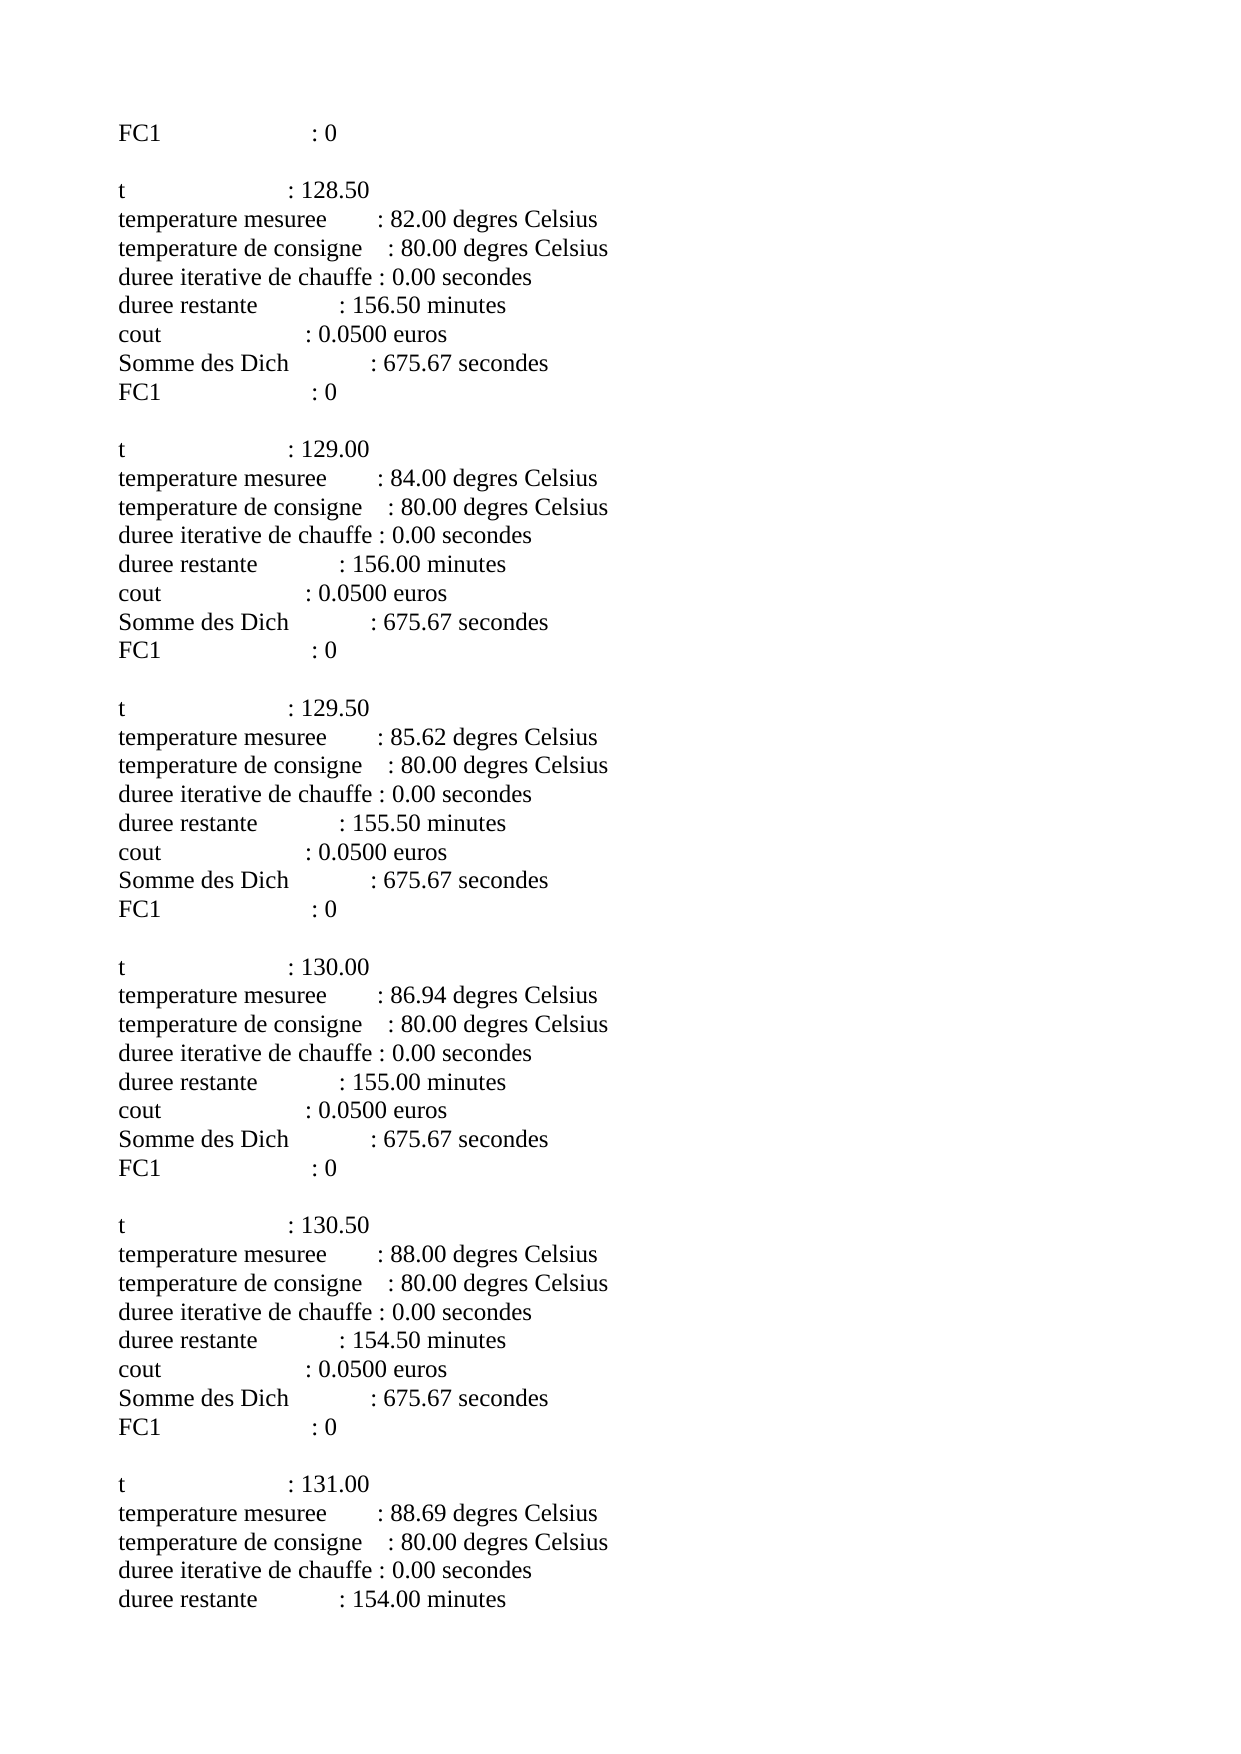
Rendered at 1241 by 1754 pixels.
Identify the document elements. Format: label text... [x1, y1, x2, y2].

text temperature mesuree : 82.00 degres Celsius [118, 204, 1122, 233]
text FC1 : 0 [118, 1153, 1122, 1182]
text duree iterative de chauffe : 0.00 secondes [118, 262, 1122, 291]
text FC1 : 0 [118, 118, 1122, 147]
text duree restante : 156.00 minutes [118, 549, 1122, 578]
text temperature de consigne : 80.00 degres Celsius [118, 492, 1122, 521]
text Somme des Dich : 675.67 secondes [118, 1383, 1122, 1412]
text cout : 0.0500 euros [118, 1354, 1122, 1383]
text FC1 : 0 [118, 377, 1122, 406]
text duree restante : 154.50 minutes [118, 1326, 1122, 1354]
text duree restante : 155.50 minutes [118, 808, 1122, 837]
text duree restante : 154.00 minutes [118, 1584, 1122, 1613]
text duree iterative de chauffe : 0.00 secondes [118, 779, 1122, 808]
text Somme des Dich : 675.67 secondes [118, 607, 1122, 636]
text temperature mesuree : 88.69 degres Celsius [118, 1498, 1122, 1527]
text t : 131.00 [118, 1469, 1122, 1498]
text cout : 0.0500 euros [118, 837, 1122, 866]
text temperature mesuree : 84.00 degres Celsius [118, 463, 1122, 492]
text cout : 0.0500 euros [118, 578, 1122, 607]
text t : 130.00 [118, 952, 1122, 981]
text temperature de consigne : 80.00 degres Celsius [118, 1009, 1122, 1038]
text Somme des Dich : 675.67 secondes [118, 348, 1122, 377]
text cout : 0.0500 euros [118, 1096, 1122, 1124]
text duree iterative de chauffe : 0.00 secondes [118, 1038, 1122, 1067]
text temperature mesuree : 86.94 degres Celsius [118, 981, 1122, 1009]
text temperature mesuree : 85.62 degres Celsius [118, 722, 1122, 751]
text duree restante : 156.50 minutes [118, 291, 1122, 319]
text t : 129.00 [118, 434, 1122, 463]
text duree restante : 155.00 minutes [118, 1067, 1122, 1096]
text t : 129.50 [118, 693, 1122, 722]
text FC1 : 0 [118, 636, 1122, 664]
text Somme des Dich : 675.67 secondes [118, 1124, 1122, 1153]
text t : 130.50 [118, 1211, 1122, 1239]
text temperature de consigne : 80.00 degres Celsius [118, 1268, 1122, 1297]
text duree iterative de chauffe : 0.00 secondes [118, 521, 1122, 549]
text FC1 : 0 [118, 894, 1122, 923]
text duree iterative de chauffe : 0.00 secondes [118, 1556, 1122, 1584]
text temperature mesuree : 88.00 degres Celsius [118, 1239, 1122, 1268]
text t : 128.50 [118, 176, 1122, 204]
text FC1 : 0 [118, 1412, 1122, 1441]
text temperature de consigne : 80.00 degres Celsius [118, 751, 1122, 779]
text temperature de consigne : 80.00 degres Celsius [118, 233, 1122, 262]
text cout : 0.0500 euros [118, 319, 1122, 348]
text Somme des Dich : 675.67 secondes [118, 866, 1122, 894]
text duree iterative de chauffe : 0.00 secondes [118, 1297, 1122, 1326]
text temperature de consigne : 80.00 degres Celsius [118, 1527, 1122, 1556]
